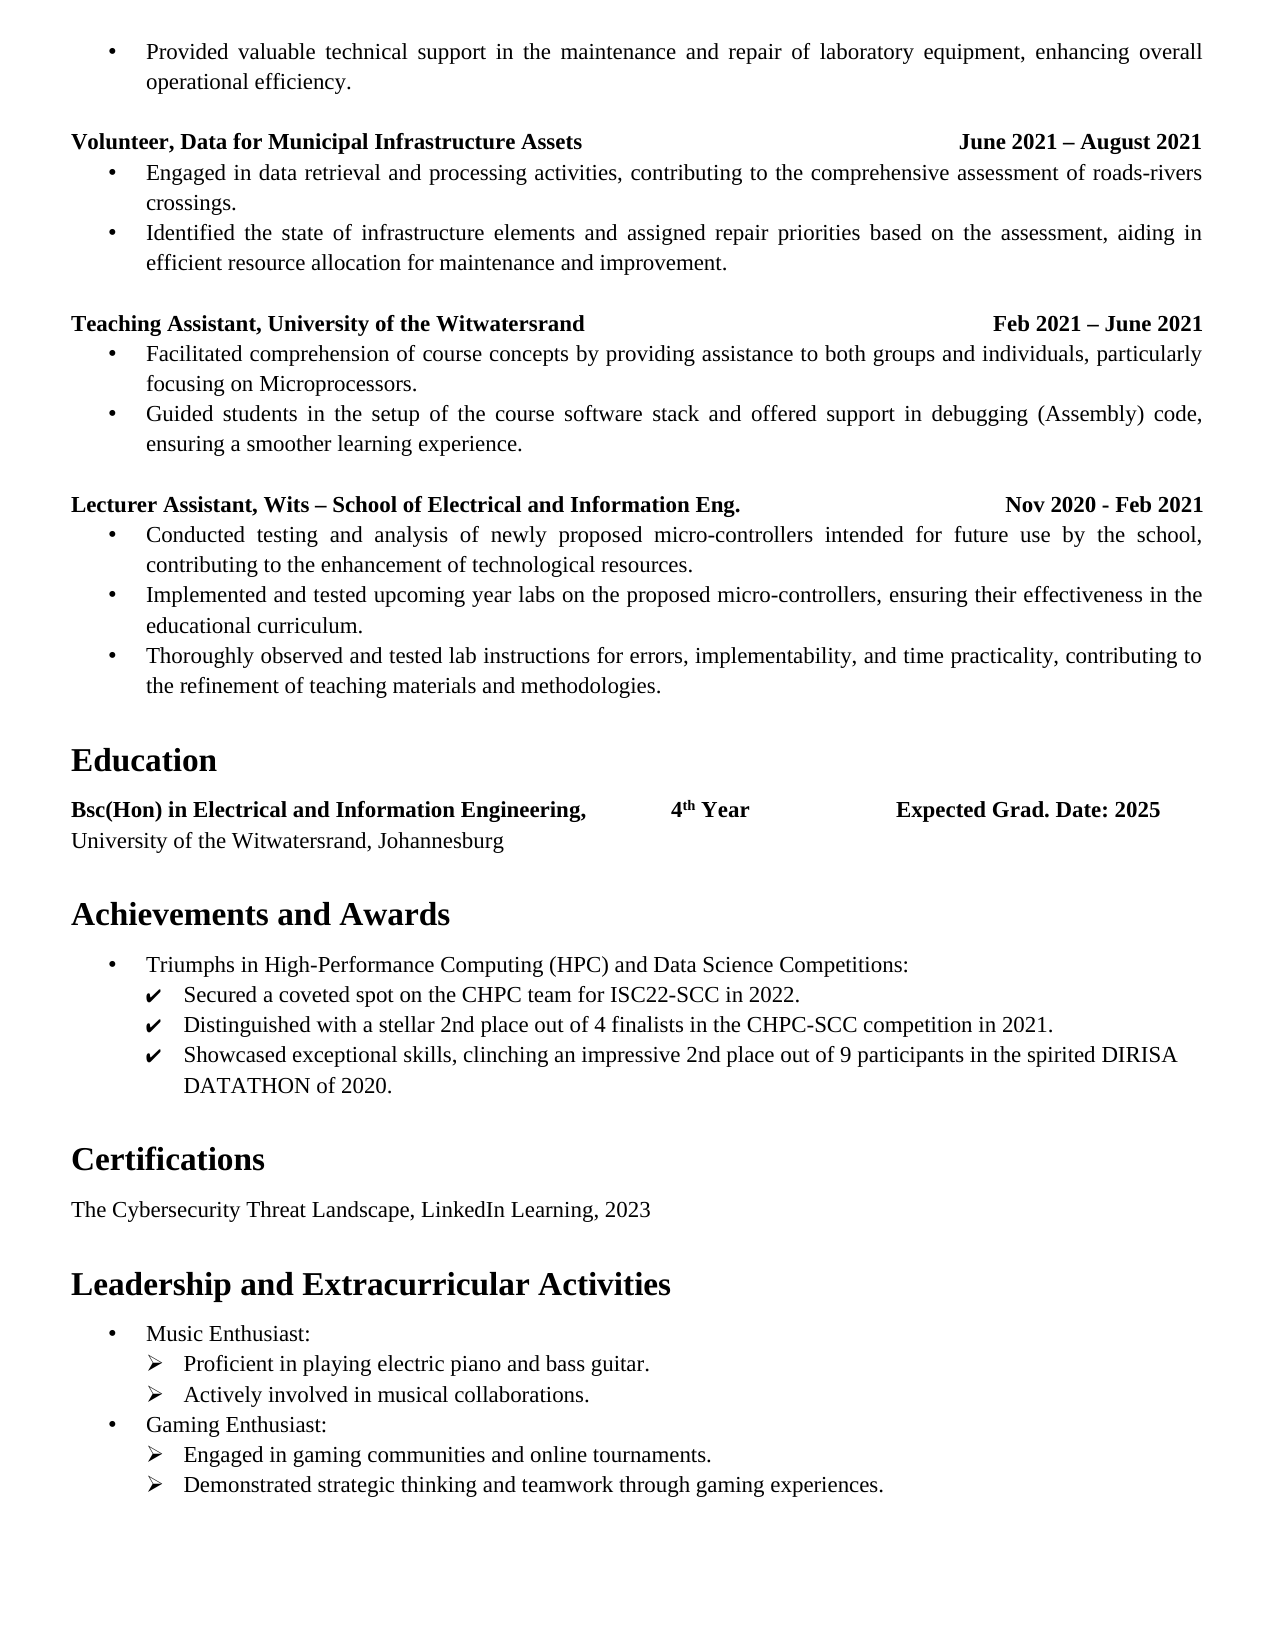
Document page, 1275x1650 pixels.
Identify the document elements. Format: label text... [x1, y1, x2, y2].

list Thoroughly observed and tested lab instructions for errors, implementability, and time practicality, contributing to the refinement of teaching materials and methodologies. [108, 642, 1204, 698]
list Identified the state of infrastructure elements and assigned repair priorities based on the assessment, aiding in efficient resource allocation for maintenance and improvement. [108, 219, 1204, 276]
list Gaming Enthusiast: [108, 1411, 1204, 1437]
list Implemented and tested upcoming year labs on the proposed micro-controllers, ensuring their effectiveness in the educational curriculum. [108, 582, 1204, 638]
subtitle Certifications [71, 1139, 1204, 1178]
text The Cybersecurity Threat Landscape, LinkedIn Learning, 2023 [71, 1196, 1204, 1222]
text Bsc(Hon) in Electrical and Information Engineering, 4th Year Expected Grad. Date: 2025 [71, 796, 1204, 823]
text University of the Witwatersrand, Johannesburg [71, 827, 1204, 853]
list Distinguished with a stellar 2nd place out of 4 finalists in the CHPC-SCC competition in 2021. [146, 1011, 1204, 1038]
list Facilitated comprehension of course concepts by providing assistance to both groups and individuals, particularly focusing on Microprocessors. [108, 340, 1204, 396]
list Actively involved in musical collaborations. [146, 1381, 1204, 1407]
list Guided students in the setup of the course software stack and offered support in debugging (Assembly) code, ensuring a smoother learning experience. [108, 400, 1204, 457]
list Showcased exceptional skills, clinching an impressive 2nd place out of 9 participants in the spirited DIRISA DATATHON of 2020. [146, 1042, 1204, 1098]
subtitle Leadership and Extracurricular Activities [71, 1264, 1204, 1302]
list Conducted testing and analysis of newly proposed micro-controllers intended for future use by the school, contributing to the enhancement of technological resources. [108, 521, 1204, 578]
list Triumphs in High-Performance Computing (HPC) and Data Science Competitions: [108, 951, 1204, 977]
list Demonstrated strategic thinking and teamwork through gaming experiences. [146, 1471, 1204, 1498]
text Lecturer Assistant, Wits – School of Electrical and Information Eng. Nov 2020 - Feb 2021 [71, 491, 1204, 517]
list Secured a coveted spot on the CHPC team for ISC22-SCC in 2022. [146, 981, 1204, 1007]
subtitle Achievements and Awards [71, 894, 1204, 933]
list Engaged in gaming communities and online tournaments. [146, 1441, 1204, 1467]
text Volunteer, Data for Municipal Infrastructure Assets June 2021 – August 2021 [71, 128, 1204, 155]
text Teaching Assistant, University of the Witwatersrand Feb 2021 – June 2021 [71, 310, 1204, 336]
list Engaged in data retrieval and processing activities, contributing to the comprehensive assessment of roads-rivers crossings. [108, 159, 1204, 215]
subtitle Education [71, 740, 1204, 778]
list Music Enthusiast: [108, 1320, 1204, 1347]
list Proficient in playing electric piano and bass guitar. [146, 1351, 1204, 1377]
list Provided valuable technical support in the maintenance and repair of laboratory equipment, enhancing overall operational efficiency. [108, 38, 1204, 94]
